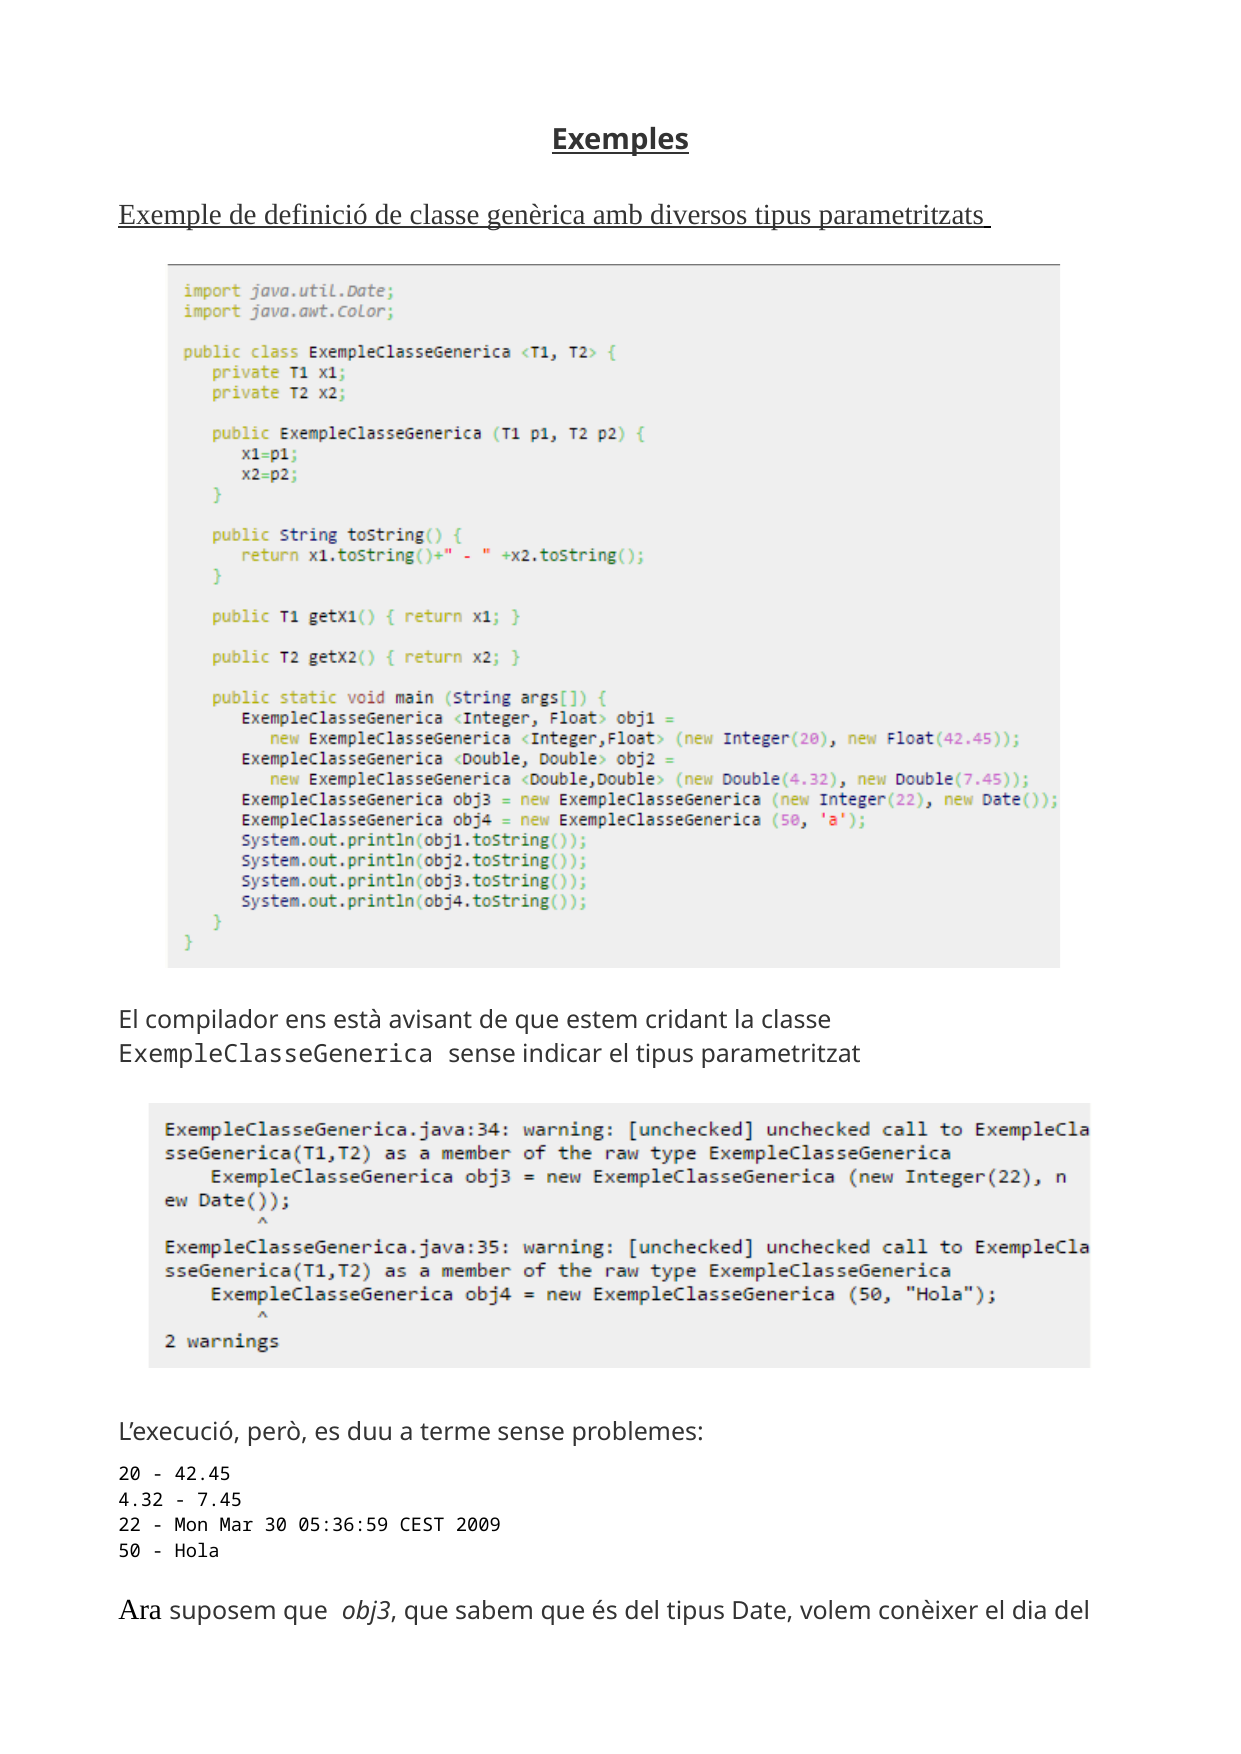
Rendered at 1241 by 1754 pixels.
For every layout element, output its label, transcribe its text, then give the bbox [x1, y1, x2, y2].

picture [165, 264, 1061, 968]
text 20 - 42.45 [118, 1461, 1122, 1486]
text Exemples [118, 118, 1122, 158]
text 50 - Hola [118, 1537, 1122, 1563]
text 22 - Mon Mar 30 05:36:59 CEST 2009 [118, 1512, 1122, 1537]
text 4.32 - 7.45 [118, 1486, 1122, 1512]
text Exemple de definició de classe genèrica amb diversos tipus parametritzats [118, 197, 1122, 231]
text El compilador ens està avisant de que estem cridant la classe ExempleClasseGenerica sense indicar el tipus parametritzat [118, 1001, 1122, 1070]
text L’execució, però, es duu a terme sense problemes: [118, 1414, 1122, 1448]
text Ara suposem que obj3, que sabem que és del tipus Date, volem conèixer el dia del [118, 1592, 1122, 1627]
picture [148, 1103, 1092, 1368]
